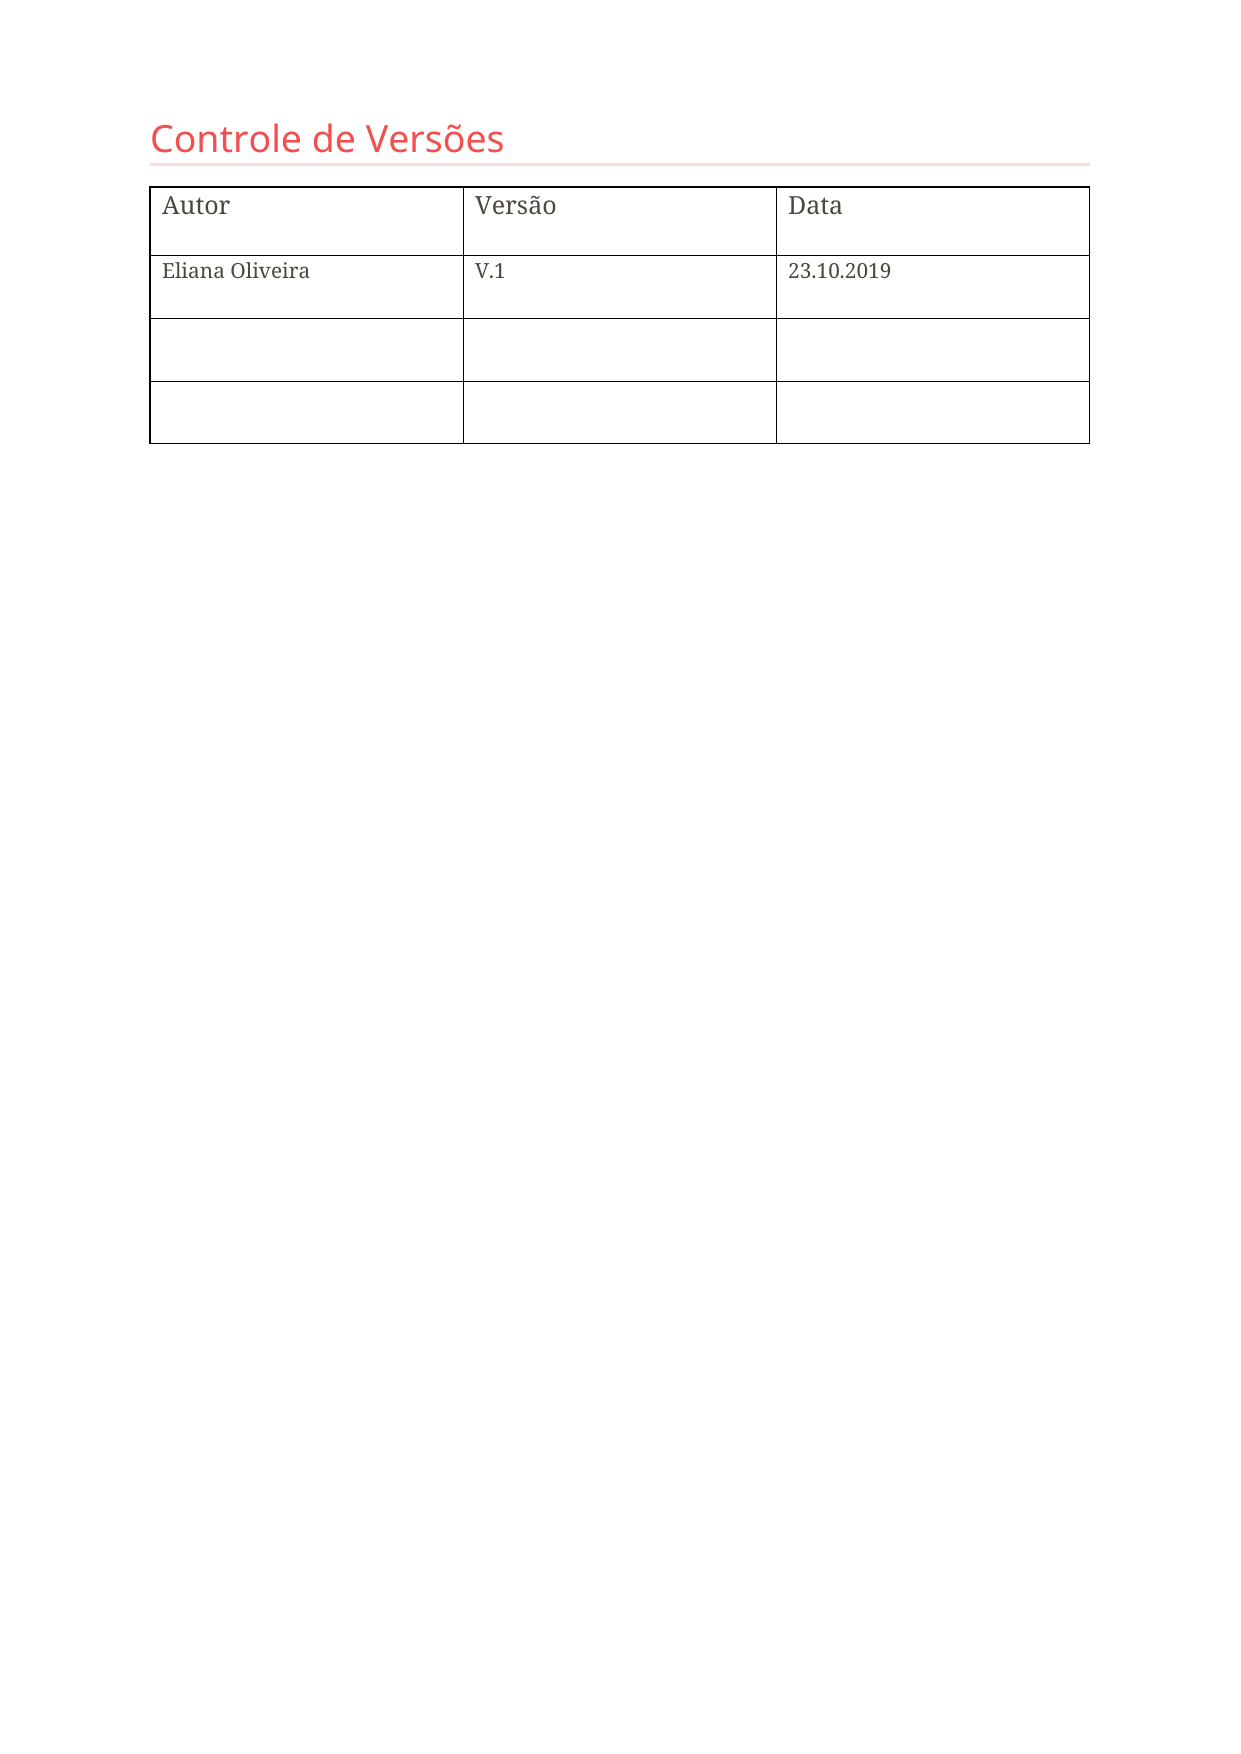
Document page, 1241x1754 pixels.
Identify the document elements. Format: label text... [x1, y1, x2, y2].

table_cell [151, 382, 463, 443]
table_cell [777, 382, 1089, 443]
table_header Versão [464, 188, 776, 255]
table_cell Eliana Oliveira [151, 256, 463, 318]
table_header Autor [151, 188, 463, 255]
table_cell [777, 319, 1089, 381]
table_cell V.1 [464, 256, 776, 318]
table_cell [151, 319, 463, 381]
table_header Data [777, 188, 1089, 255]
table_cell 23.10.2019 [777, 256, 1089, 318]
subtitle Controle de Versões [150, 112, 1090, 163]
table_cell [464, 319, 776, 381]
table_cell [464, 382, 776, 443]
